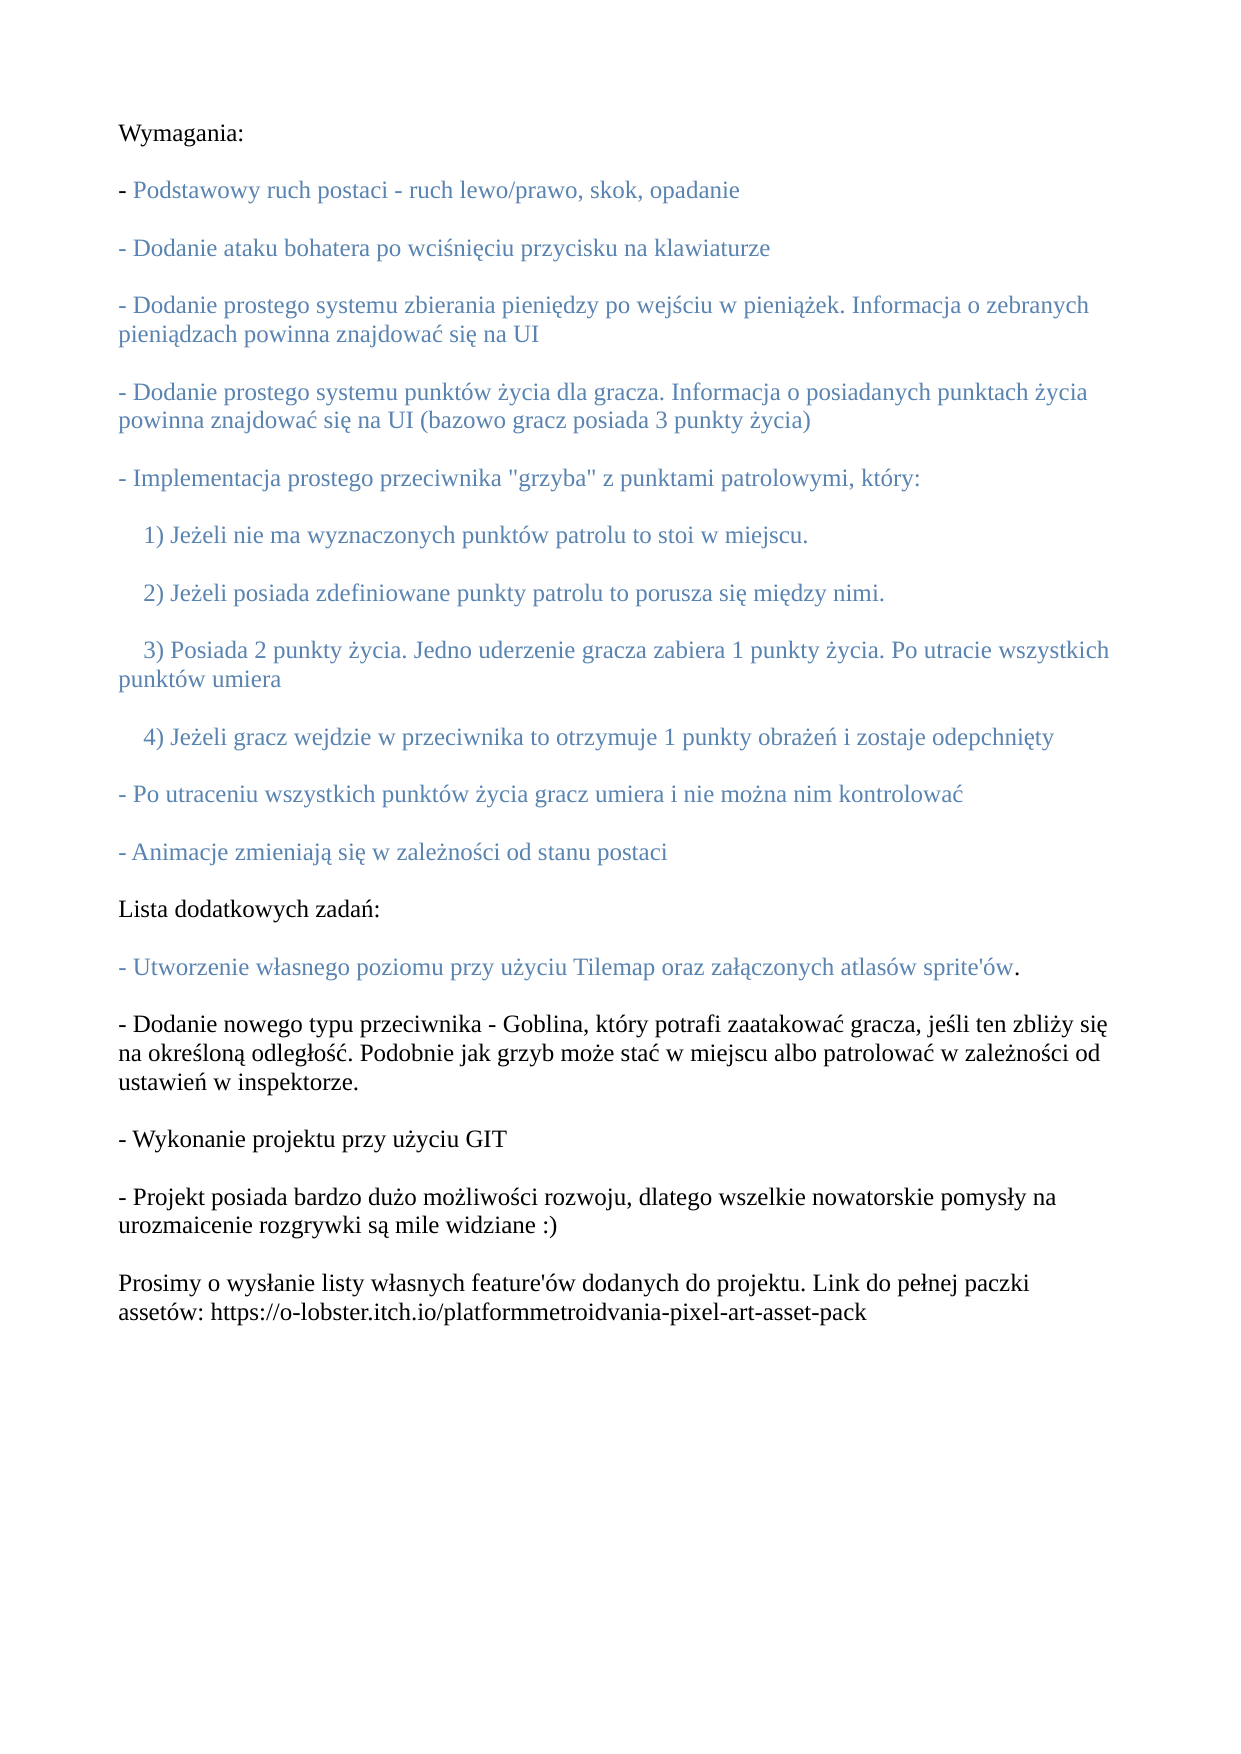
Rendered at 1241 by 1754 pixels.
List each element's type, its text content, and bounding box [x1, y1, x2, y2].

text - Animacje zmieniają się w zależności od stanu postaci [118, 837, 1122, 866]
text Prosimy o wysłanie listy własnych feature'ów dodanych do projektu. Link do pełnej paczki assetów: https://o-lobster.itch.io/platformmetroidvania-pixel-art-asset-pack [118, 1268, 1122, 1326]
text - Po utraceniu wszystkich punktów życia gracz umiera i nie można nim kontrolować [118, 779, 1122, 808]
text - Dodanie nowego typu przeciwnika - Goblina, który potrafi zaatakować gracza, jeśli ten zbliży się na określoną odległość. Podobnie jak grzyb może stać w miejscu albo patrolować w zależności od ustawień w inspektorze. [118, 1009, 1122, 1096]
text 1) Jeżeli nie ma wyznaczonych punktów patrolu to stoi w miejscu. [118, 521, 1122, 549]
text - Dodanie prostego systemu punktów życia dla gracza. Informacja o posiadanych punktach życia powinna znajdować się na UI (bazowo gracz posiada 3 punkty życia) [118, 377, 1122, 434]
text - Utworzenie własnego poziomu przy użyciu Tilemap oraz załączonych atlasów sprite'ów. [118, 952, 1122, 981]
text - Wykonanie projektu przy użyciu GIT [118, 1124, 1122, 1153]
text 4) Jeżeli gracz wejdzie w przeciwnika to otrzymuje 1 punkty obrażeń i zostaje odepchnięty [118, 722, 1122, 751]
text - Podstawowy ruch postaci - ruch lewo/prawo, skok, opadanie [118, 176, 1122, 204]
text 2) Jeżeli posiada zdefiniowane punkty patrolu to porusza się między nimi. [118, 578, 1122, 607]
text - Implementacja prostego przeciwnika "grzyba" z punktami patrolowymi, który: [118, 463, 1122, 492]
text Wymagania: [118, 118, 1122, 147]
text - Projekt posiada bardzo dużo możliwości rozwoju, dlatego wszelkie nowatorskie pomysły na urozmaicenie rozgrywki są mile widziane :) [118, 1182, 1122, 1239]
text - Dodanie ataku bohatera po wciśnięciu przycisku na klawiaturze [118, 233, 1122, 262]
text 3) Posiada 2 punkty życia. Jedno uderzenie gracza zabiera 1 punkty życia. Po utracie wszystkich punktów umiera [118, 636, 1122, 693]
text - Dodanie prostego systemu zbierania pieniędzy po wejściu w pieniążek. Informacja o zebranych pieniądzach powinna znajdować się na UI [118, 291, 1122, 348]
text Lista dodatkowych zadań: [118, 894, 1122, 923]
